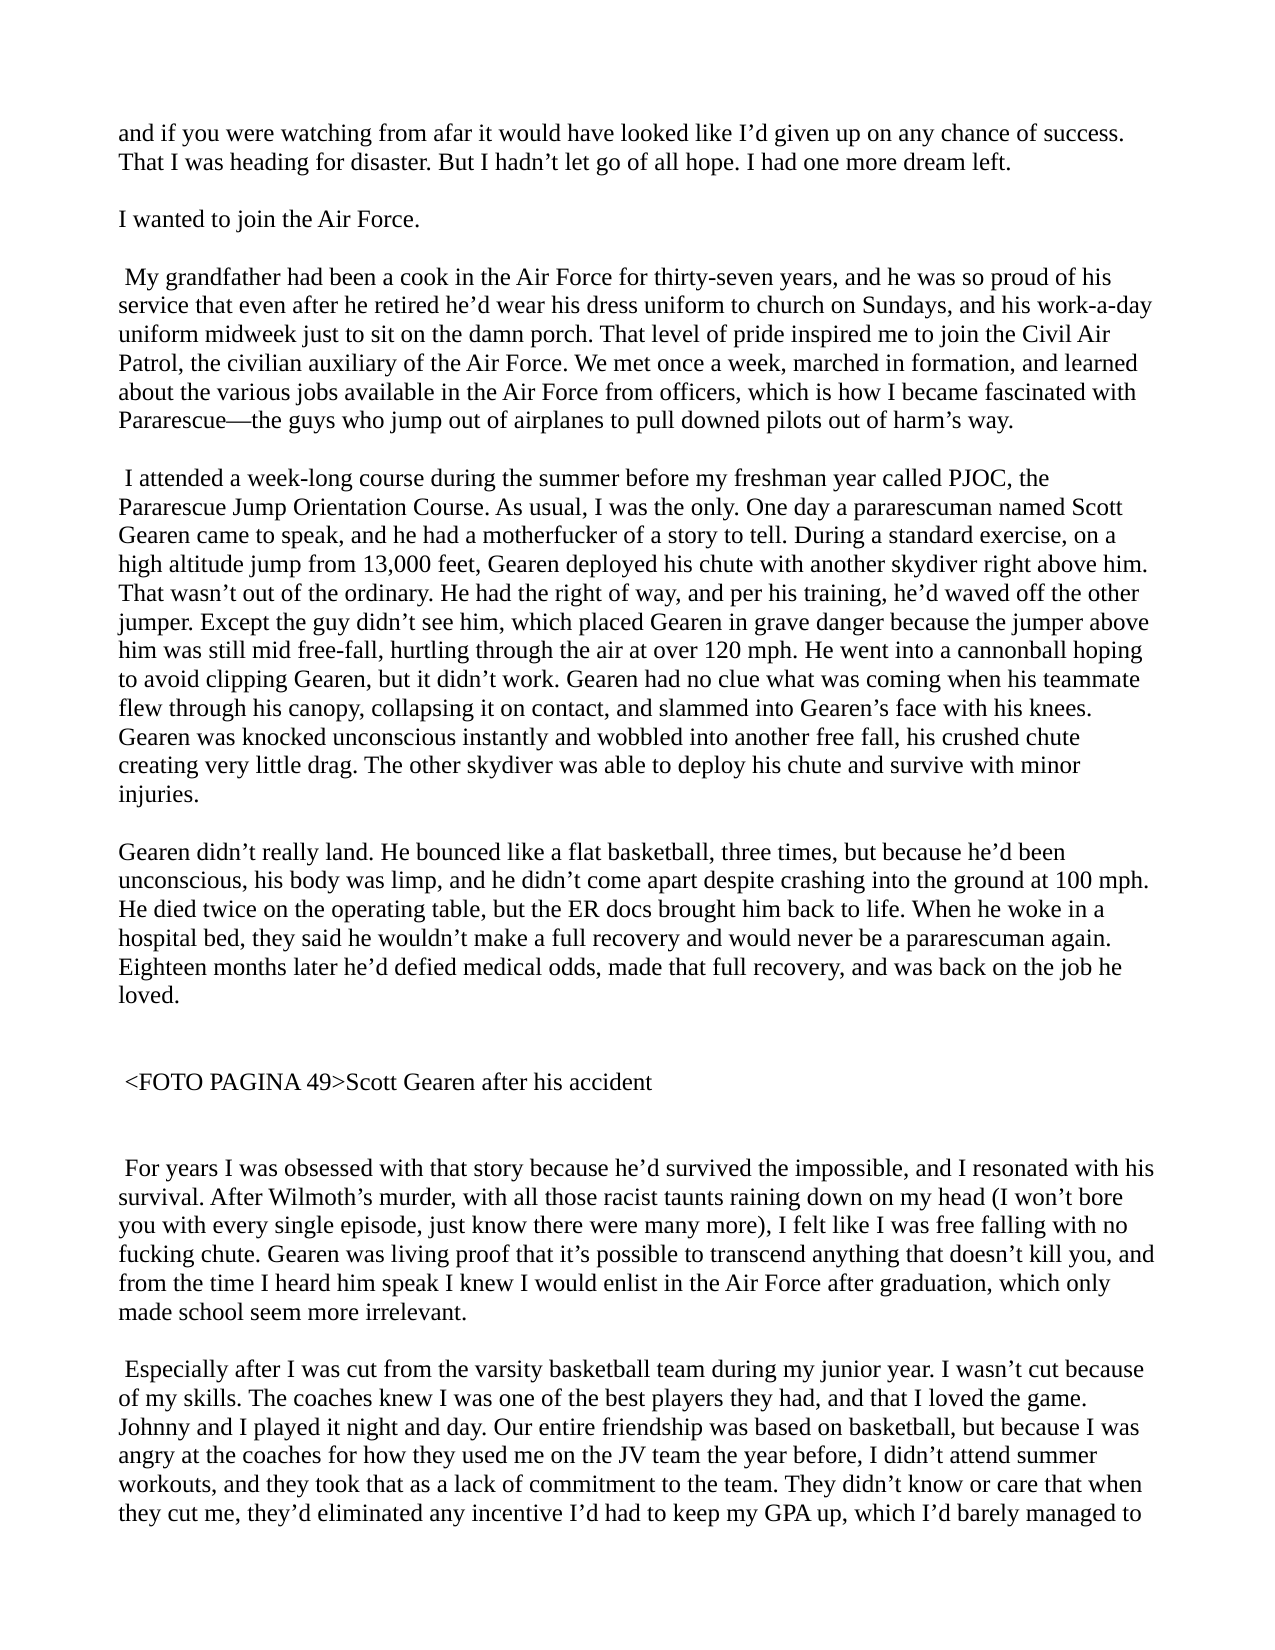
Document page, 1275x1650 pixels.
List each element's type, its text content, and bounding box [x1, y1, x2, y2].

text Especially after I was cut from the varsity basketball team during my junior year. I wasn’t cut because of my skills. The coaches knew I was one of the best players they had, and that I loved the game. Johnny and I played it night and day. Our entire friendship was based on basketball, but because I was angry at the coaches for how they used me on the JV team the year before, I didn’t attend summer workouts, and they took that as a lack of commitment to the team. They didn’t know or care that when they cut me, they’d eliminated any incentive I’d had to keep my GPA up, which I’d barely managed to [118, 1354, 1157, 1527]
text I attended a week-long course during the summer before my freshman year called PJOC, the Pararescue Jump Orientation Course. As usual, I was the only. One day a pararescuman named Scott Gearen came to speak, and he had a motherfucker of a story to tell. During a standard exercise, on a high altitude jump from 13,000 feet, Gearen deployed his chute with another skydiver right above him. That wasn’t out of the ordinary. He had the right of way, and per his training, he’d waved off the other jumper. Except the guy didn’t see him, which placed Gearen in grave danger because the jumper above him was still mid free-fall, hurtling through the air at over 120 mph. He went into a cannonball hoping to avoid clipping Gearen, but it didn’t work. Gearen had no clue what was coming when his teammate flew through his canopy, collapsing it on contact, and slammed into Gearen’s face with his knees. Gearen was knocked unconscious instantly and wobbled into another free fall, his crushed chute creating very little drag. The other skydiver was able to deploy his chute and survive with minor injuries. [118, 463, 1157, 808]
text Gearen didn’t really land. He bounced like a flat basketball, three times, but because he’d been unconscious, his body was limp, and he didn’t come apart despite crashing into the ground at 100 mph. He died twice on the operating table, but the ER docs brought him back to life. When he woke in a hospital bed, they said he wouldn’t make a full recovery and would never be a pararescuman again. Eighteen months later he’d defied medical odds, made that full recovery, and was back on the job he loved. [118, 837, 1157, 1009]
text My grandfather had been a cook in the Air Force for thirty-seven years, and he was so proud of his service that even after he retired he’d wear his dress uniform to church on Sundays, and his work-a-day uniform midweek just to sit on the damn porch. That level of pride inspired me to join the Civil Air Patrol, the civilian auxiliary of the Air Force. We met once a week, marched in formation, and learned about the various jobs available in the Air Force from officers, which is how I became fascinated with Pararescue—the guys who jump out of airplanes to pull downed pilots out of harm’s way. [118, 262, 1157, 434]
text and if you were watching from afar it would have looked like I’d given up on any chance of success. That I was heading for disaster. But I hadn’t let go of all hope. I had one more dream left. [118, 118, 1157, 176]
text <FOTO PAGINA 49>Scott Gearen after his accident [118, 1067, 1157, 1096]
text For years I was obsessed with that story because he’d survived the impossible, and I resonated with his survival. After Wilmoth’s murder, with all those racist taunts raining down on my head (I won’t bore you with every single episode, just know there were many more), I felt like I was free falling with no fucking chute. Gearen was living proof that it’s possible to transcend anything that doesn’t kill you, and from the time I heard him speak I knew I would enlist in the Air Force after graduation, which only made school seem more irrelevant. [118, 1153, 1157, 1326]
text I wanted to join the Air Force. [118, 204, 1157, 233]
